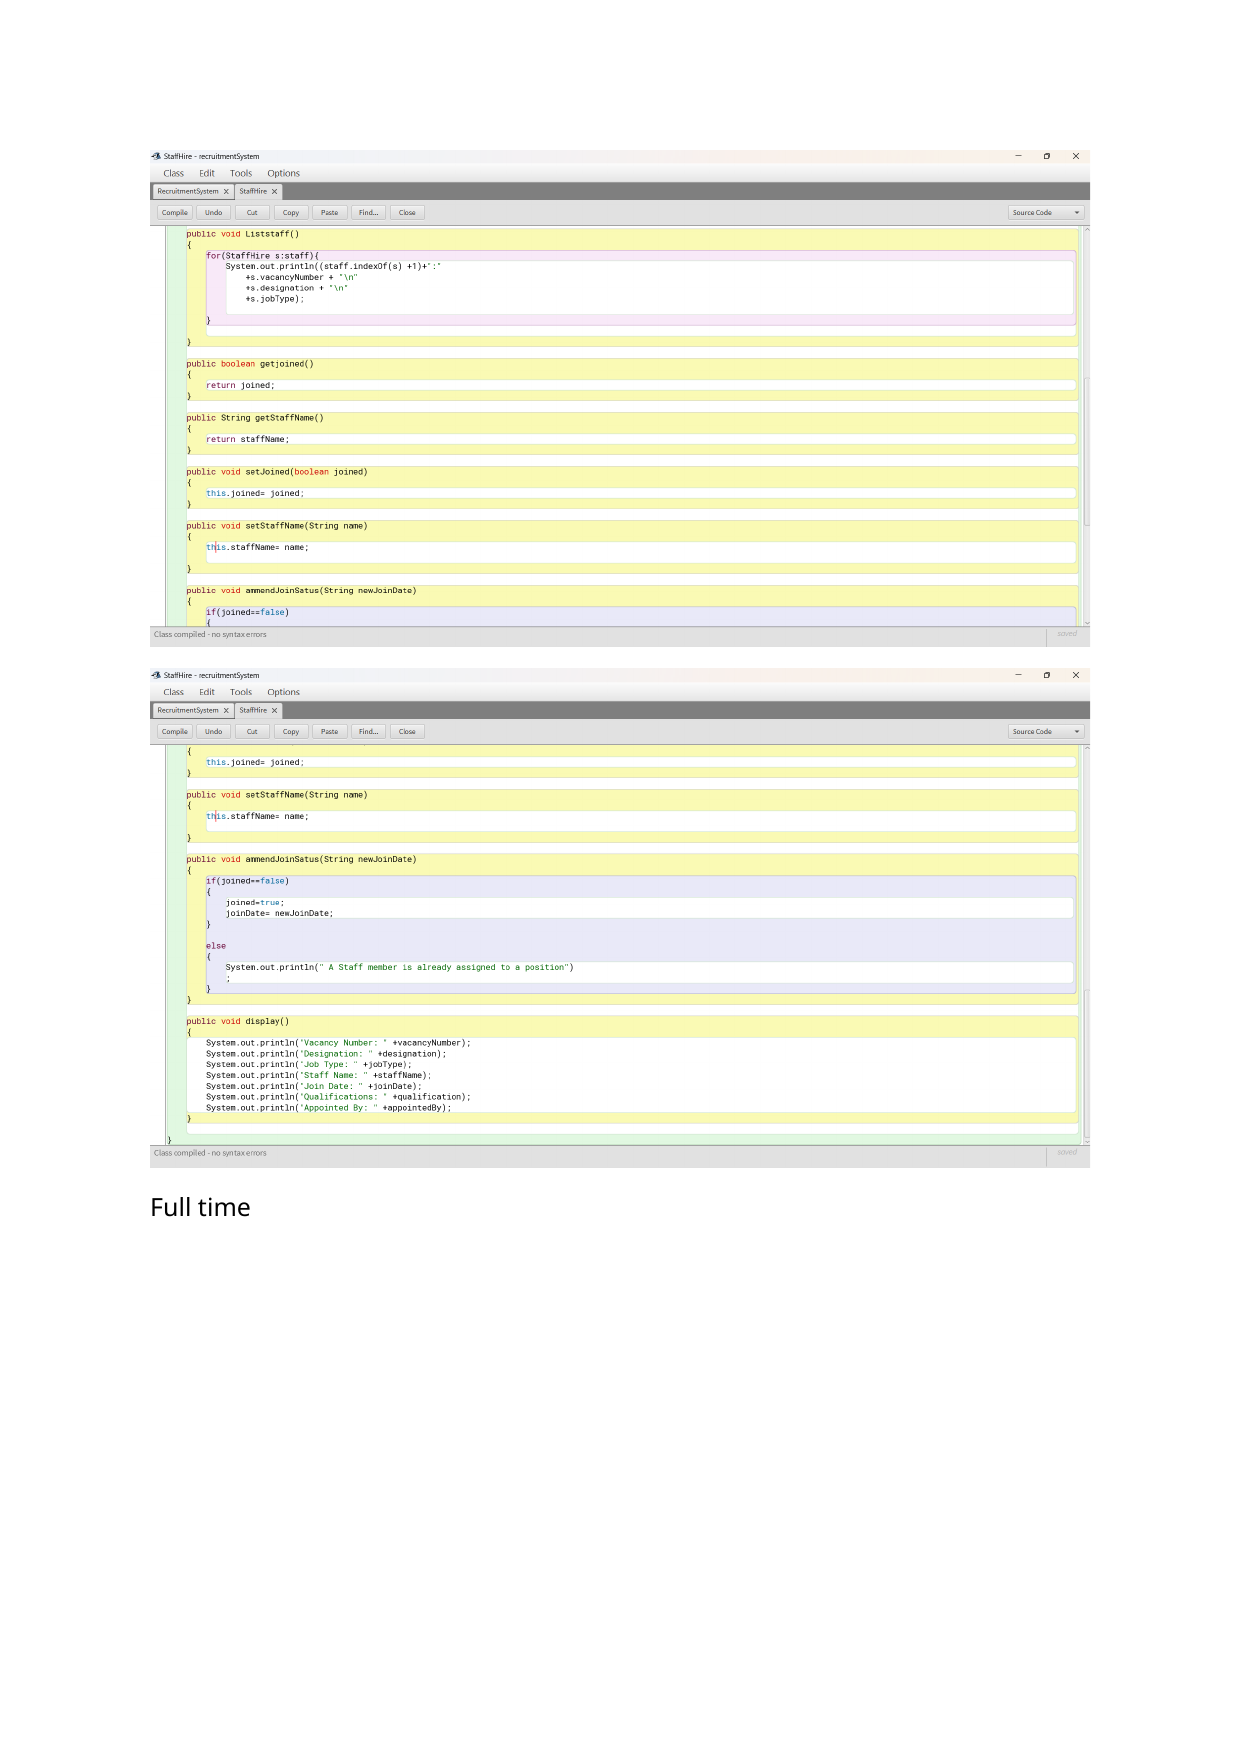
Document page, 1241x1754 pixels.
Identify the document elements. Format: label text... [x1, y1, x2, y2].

text Full time [150, 1189, 1090, 1224]
